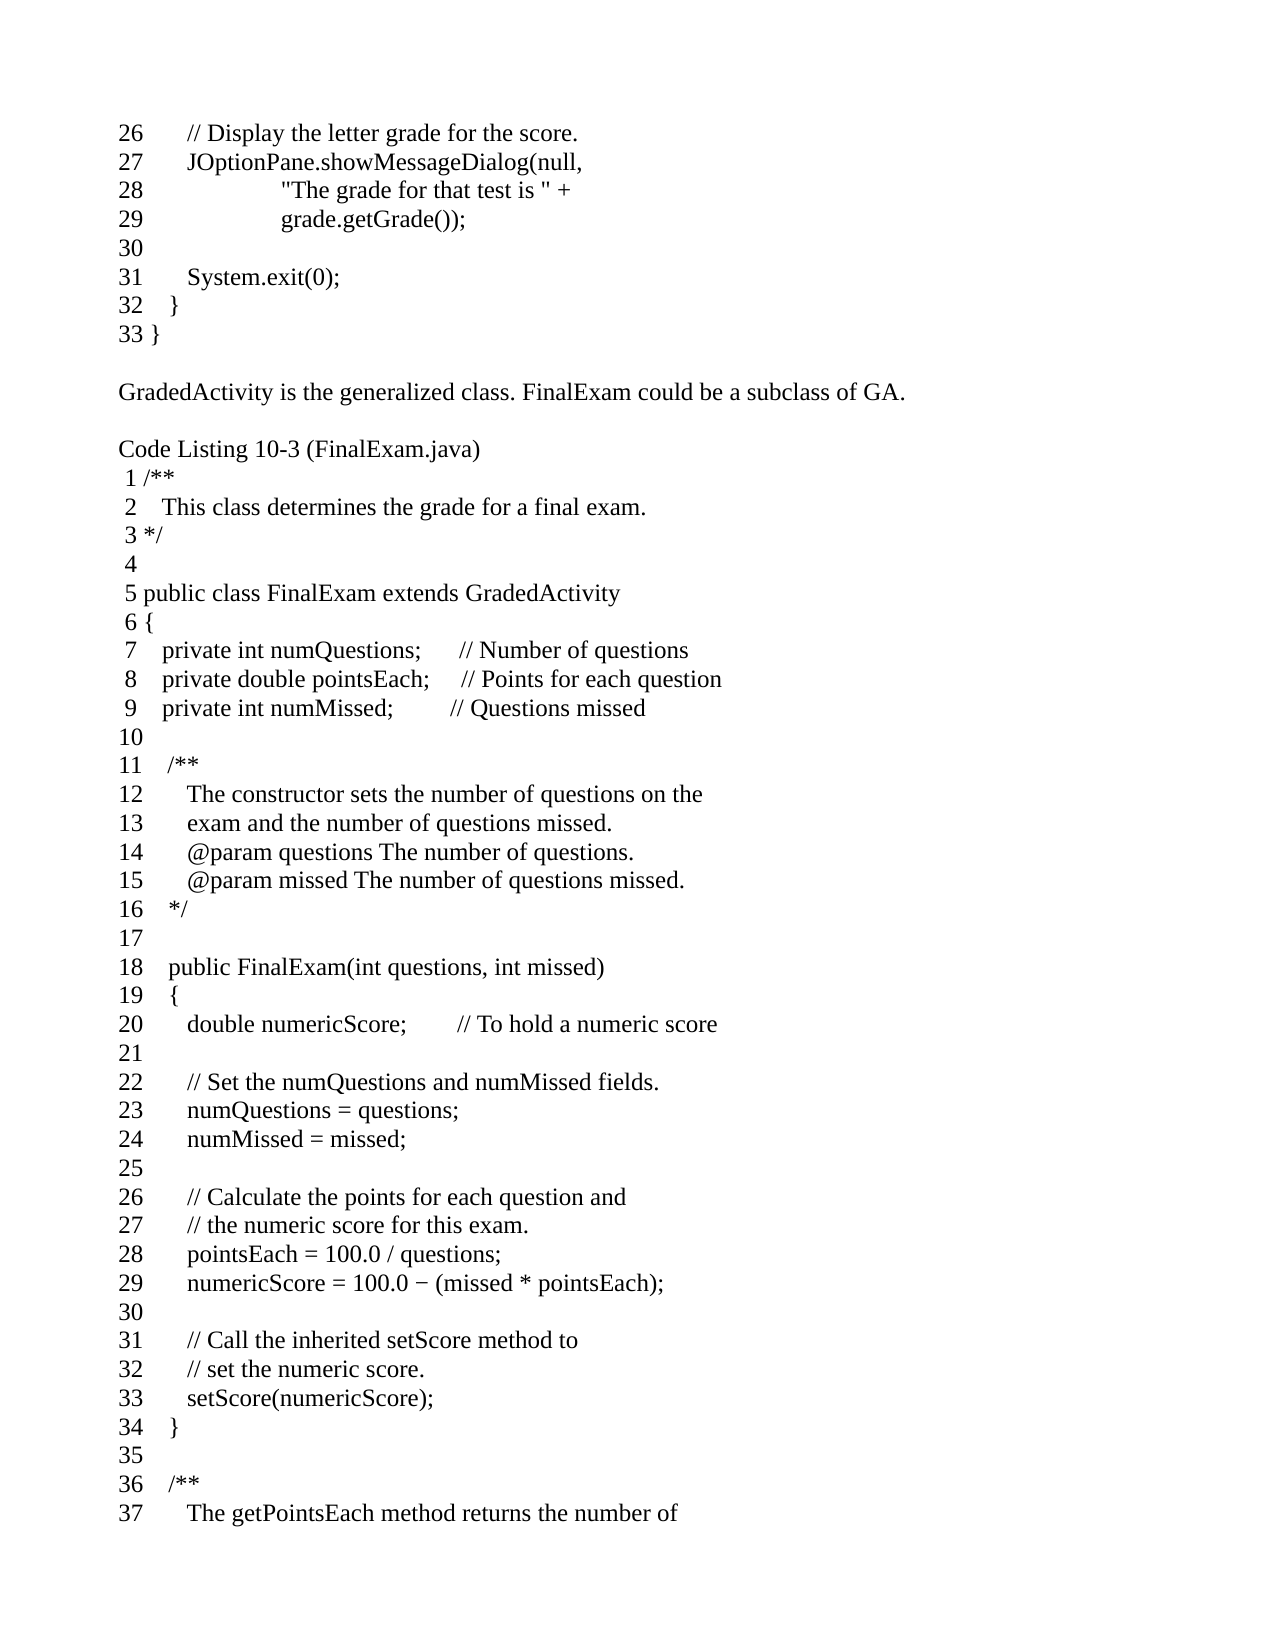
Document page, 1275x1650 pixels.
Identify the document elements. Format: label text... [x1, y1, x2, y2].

text 33 } [118, 319, 1157, 348]
text 35 [118, 1441, 1157, 1469]
text 3 */ [118, 521, 1157, 549]
text 20 double numericScore; // To hold a numeric score [118, 1009, 1157, 1038]
text 29 grade.getGrade()); [118, 204, 1157, 233]
text 26 // Display the letter grade for the score. [118, 118, 1157, 147]
text 1 /** [118, 463, 1157, 492]
text 14 @param questions The number of questions. [118, 837, 1157, 866]
text 37 The getPointsEach method returns the number of [118, 1498, 1157, 1527]
text 30 [118, 1297, 1157, 1326]
text 8 private double pointsEach; // Points for each question [118, 664, 1157, 693]
text 24 numMissed = missed; [118, 1124, 1157, 1153]
text Code Listing 10-3 (FinalExam.java) [118, 434, 1157, 463]
text 27 // the numeric score for this exam. [118, 1211, 1157, 1239]
text 26 // Calculate the points for each question and [118, 1182, 1157, 1211]
text 30 [118, 233, 1157, 262]
text 23 numQuestions = questions; [118, 1096, 1157, 1124]
text 27 JOptionPane.showMessageDialog(null, [118, 147, 1157, 176]
text 4 [118, 549, 1157, 578]
text 13 exam and the number of questions missed. [118, 808, 1157, 837]
text 32 } [118, 291, 1157, 319]
text 9 private int numMissed; // Questions missed [118, 693, 1157, 722]
text 21 [118, 1038, 1157, 1067]
text 5 public class FinalExam extends GradedActivity [118, 578, 1157, 607]
text 32 // set the numeric score. [118, 1354, 1157, 1383]
text GradedActivity is the generalized class. FinalExam could be a subclass of GA. [118, 377, 1157, 406]
text 25 [118, 1153, 1157, 1182]
text 17 [118, 923, 1157, 952]
text 11 /** [118, 751, 1157, 779]
text 22 // Set the numQuestions and numMissed fields. [118, 1067, 1157, 1096]
text 29 numericScore = 100.0 − (missed * pointsEach); [118, 1268, 1157, 1297]
text 12 The constructor sets the number of questions on the [118, 779, 1157, 808]
text 15 @param missed The number of questions missed. [118, 866, 1157, 894]
text 16 */ [118, 894, 1157, 923]
text 18 public FinalExam(int questions, int missed) [118, 952, 1157, 981]
text 28 "The grade for that test is " + [118, 176, 1157, 204]
text 36 /** [118, 1469, 1157, 1498]
text 19 { [118, 981, 1157, 1009]
text 34 } [118, 1412, 1157, 1441]
text 31 // Call the inherited setScore method to [118, 1326, 1157, 1354]
text 28 pointsEach = 100.0 / questions; [118, 1239, 1157, 1268]
text 6 { [118, 607, 1157, 636]
text 7 private int numQuestions; // Number of questions [118, 636, 1157, 664]
text 10 [118, 722, 1157, 751]
text 33 setScore(numericScore); [118, 1383, 1157, 1412]
text 2 This class determines the grade for a final exam. [118, 492, 1157, 521]
text 31 System.exit(0); [118, 262, 1157, 291]
